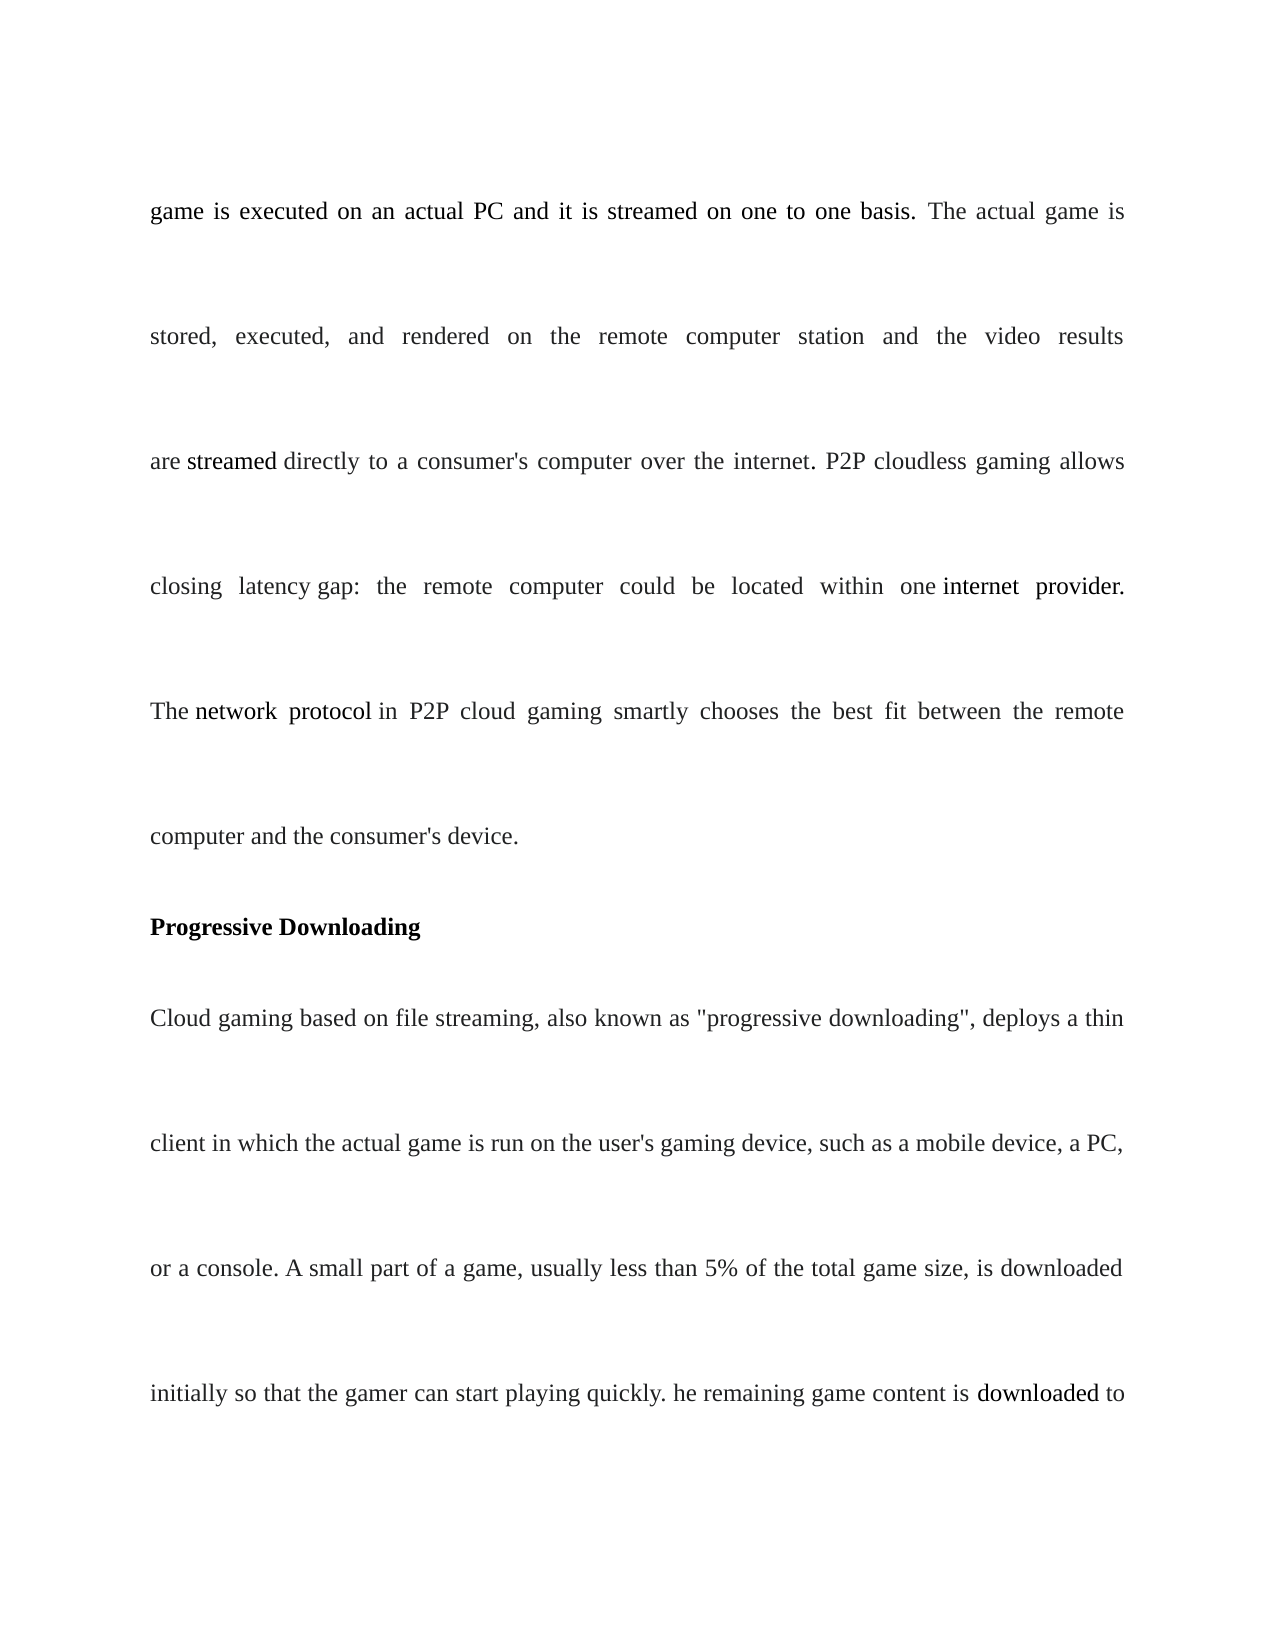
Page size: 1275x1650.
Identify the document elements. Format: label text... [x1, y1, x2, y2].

text Progressive Downloading [150, 885, 1125, 947]
text game is executed on an actual PC and it is streamed on one to one basis. The actual game is stored, executed, and rendered on the remote computer station and the video results are streamed directly to a consumer's computer over the internet. P2P cloudless gaming allows closing latency gap: the remote computer could be located within one internet provider. The network protocol in P2P cloud gaming smartly chooses the best fit between the remote computer and the consumer's device. [150, 169, 1125, 856]
text Cloud gaming based on file streaming, also known as "progressive downloading", deploys a thin client in which the actual game is run on the user's gaming device, such as a mobile device, a PC, or a console. A small part of a game, usually less than 5% of the total game size, is downloaded initially so that the gamer can start playing quickly. he remaining game content is downloaded to [150, 976, 1125, 1414]
